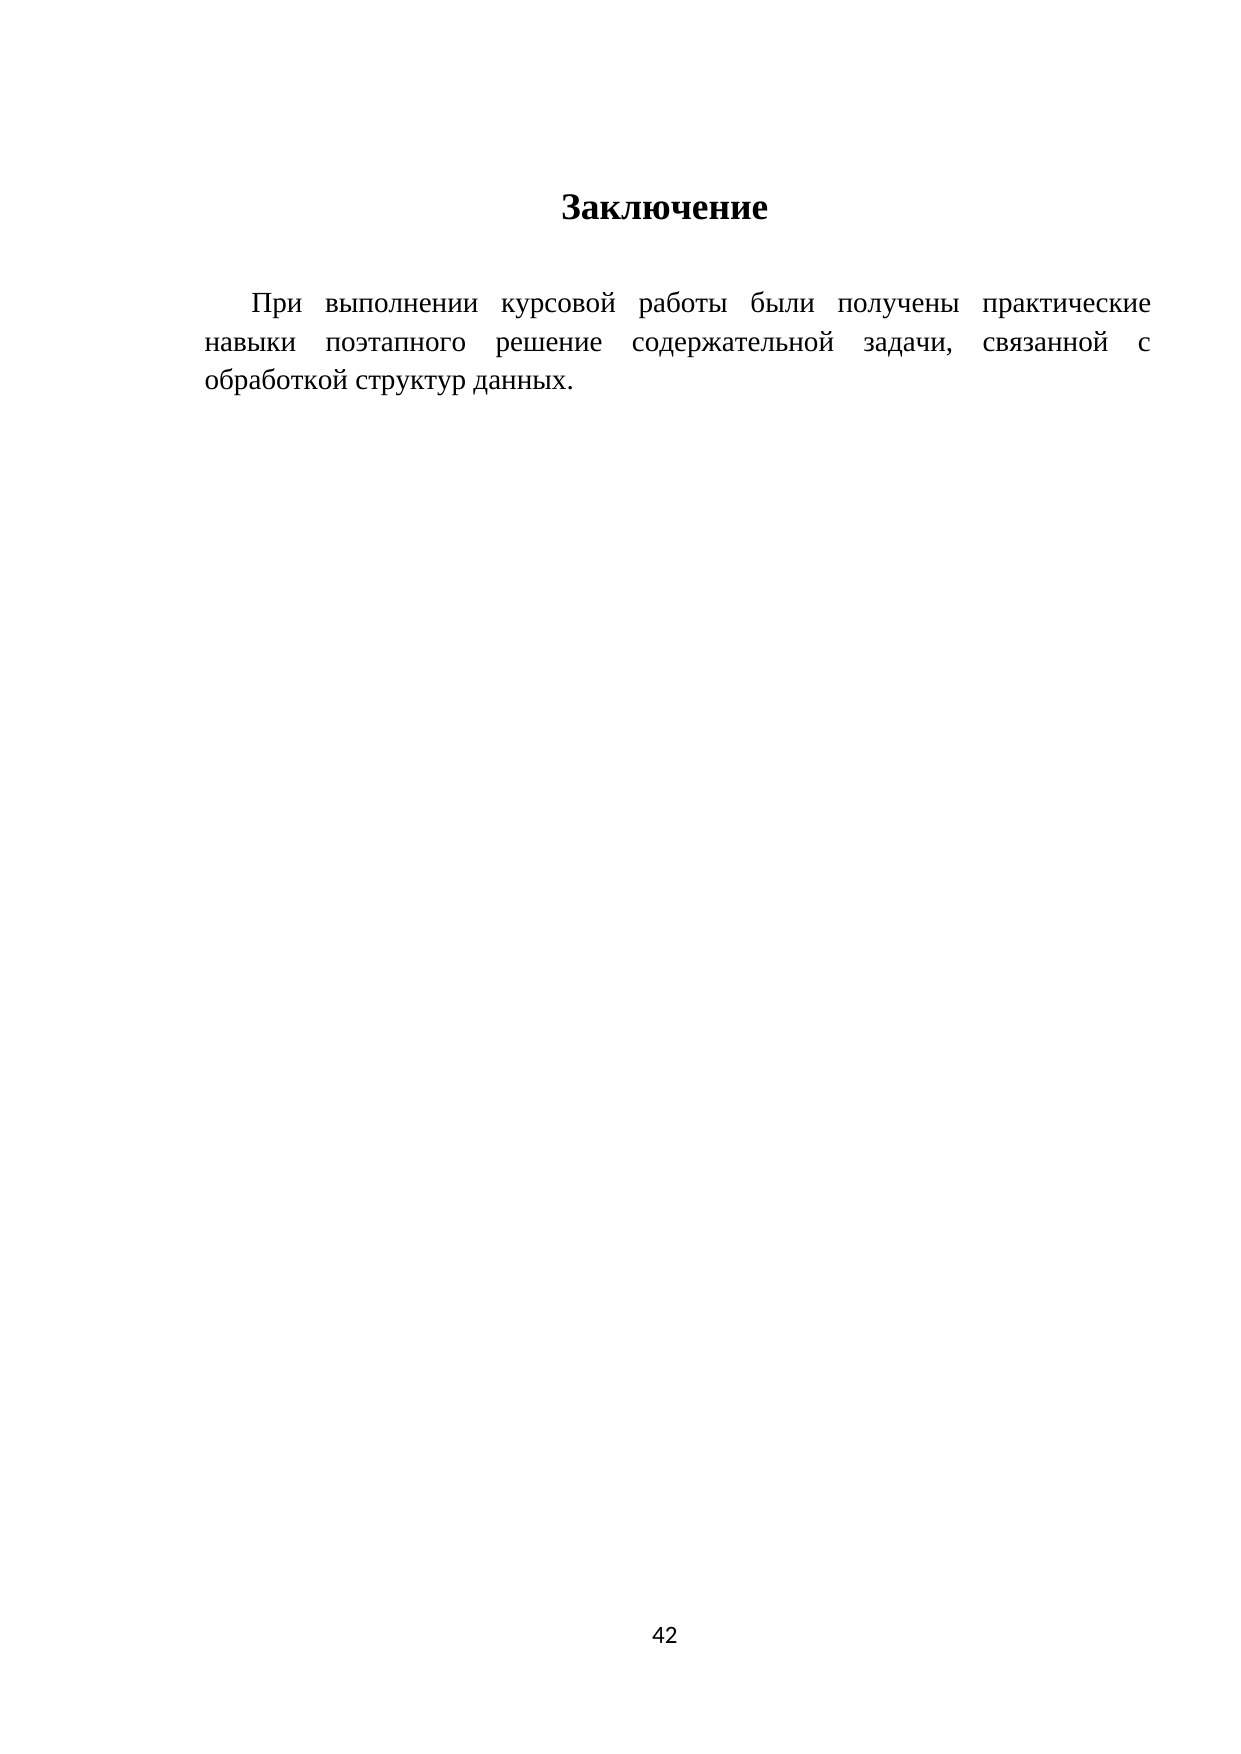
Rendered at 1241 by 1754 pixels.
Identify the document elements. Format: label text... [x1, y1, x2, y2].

subtitle Заключение [177, 185, 1152, 228]
text При выполнении курсовой работы были получены практические навыки поэтапного решение содержательной задачи, связанной с обработкой структур данных. [204, 285, 1152, 396]
